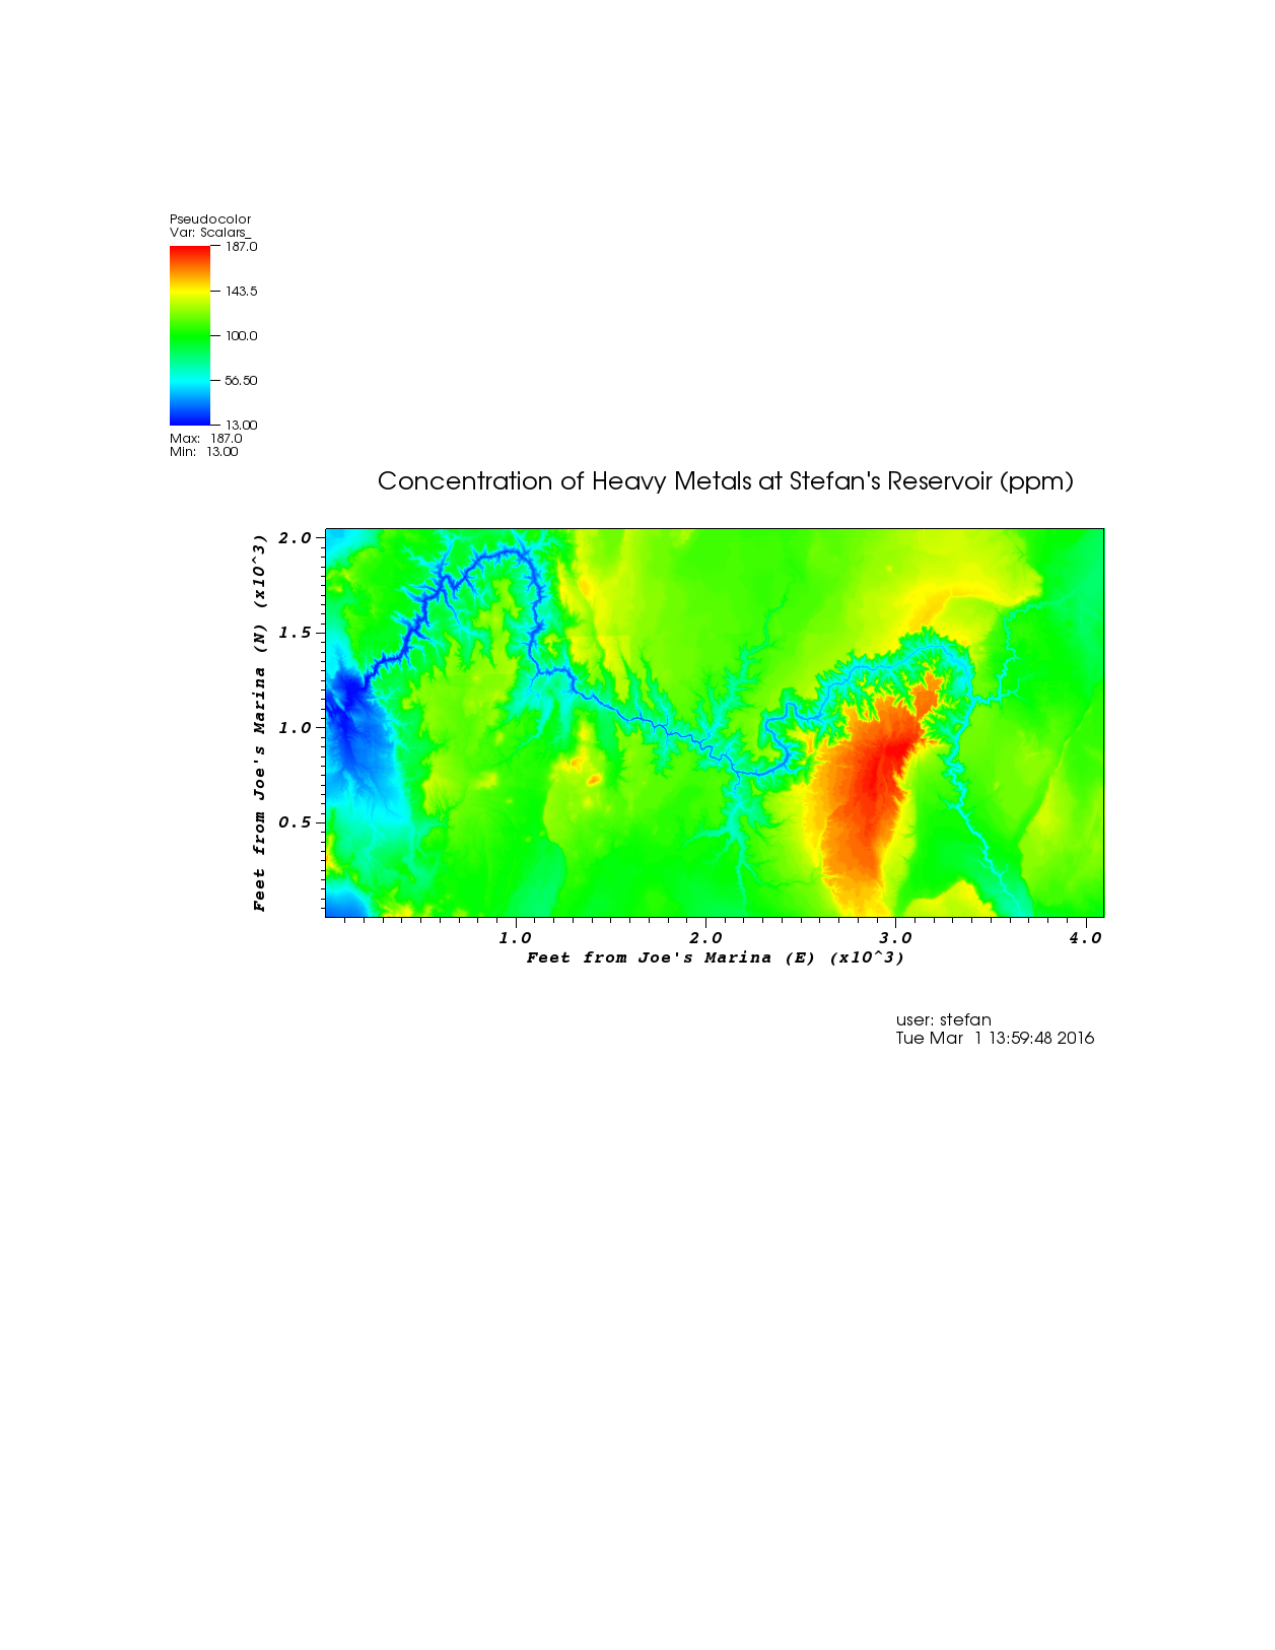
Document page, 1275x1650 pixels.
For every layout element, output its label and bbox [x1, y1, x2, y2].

picture [118, 118, 1157, 1059]
